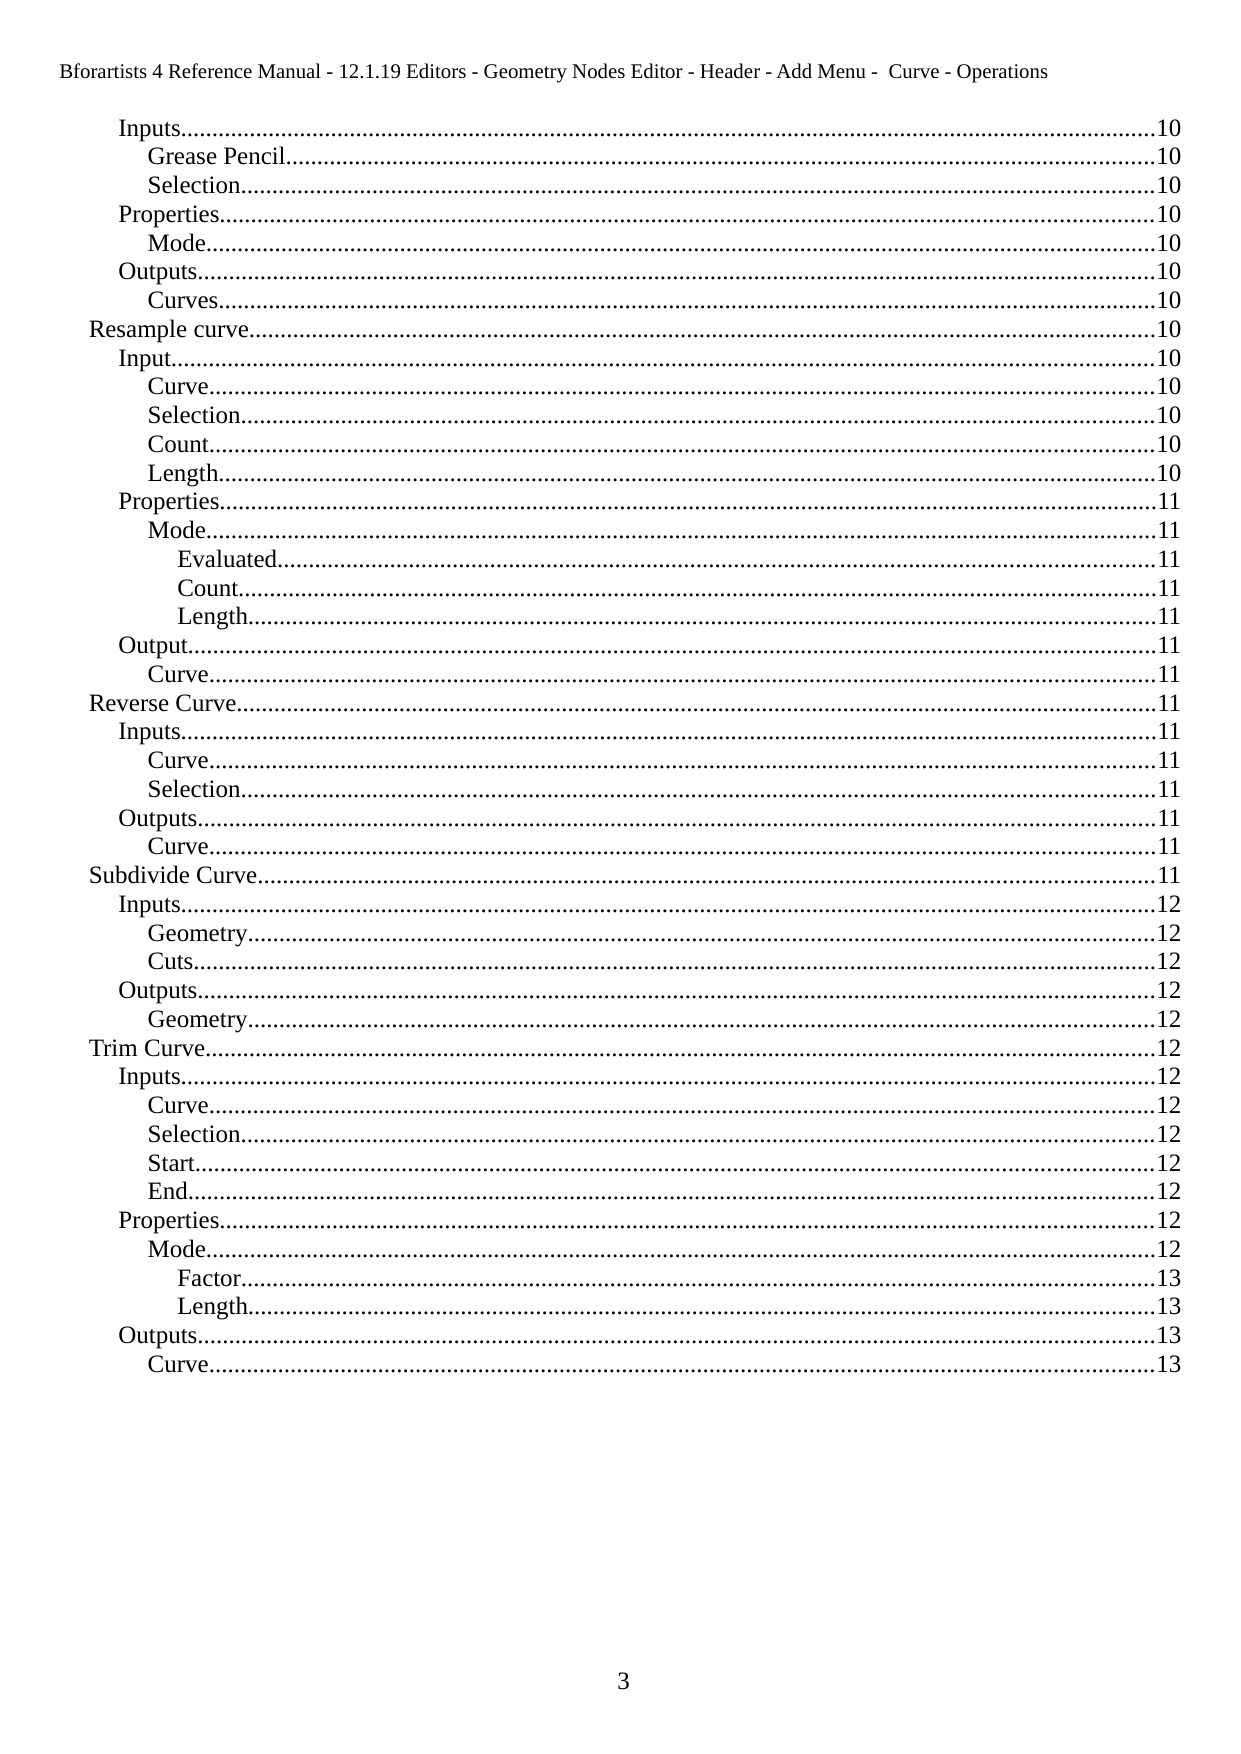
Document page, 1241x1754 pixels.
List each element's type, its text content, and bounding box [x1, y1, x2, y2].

text Curve 13 [147, 1349, 1181, 1378]
text Length 10 [147, 458, 1181, 486]
text Grease Pencil 10 [147, 141, 1181, 170]
text Inputs 12 [118, 1061, 1181, 1090]
text Curve 11 [147, 659, 1181, 688]
text Inputs 11 [118, 716, 1181, 745]
text Input 10 [118, 343, 1181, 371]
text Curve 12 [147, 1090, 1181, 1119]
text End 12 [147, 1176, 1181, 1205]
text Selection 10 [147, 170, 1181, 199]
text Length 13 [177, 1291, 1181, 1320]
text Outputs 13 [118, 1320, 1181, 1349]
text Count 11 [177, 573, 1181, 601]
text Resample curve 10 [88, 314, 1181, 343]
text Subdivide Curve 11 [88, 860, 1181, 889]
text Inputs 10 [118, 113, 1181, 141]
text Inputs 12 [118, 889, 1181, 918]
text Outputs 11 [118, 803, 1181, 831]
text Output 11 [118, 630, 1181, 659]
text Selection 11 [147, 774, 1181, 803]
text Factor 13 [177, 1263, 1181, 1291]
text Mode 12 [147, 1234, 1181, 1263]
text Curve 11 [147, 745, 1181, 774]
text Mode 11 [147, 515, 1181, 544]
text Geometry 12 [147, 1004, 1181, 1033]
text Cuts 12 [147, 946, 1181, 975]
text Reverse Curve 11 [88, 688, 1181, 716]
text Length 11 [177, 601, 1181, 630]
text Trim Curve 12 [88, 1033, 1181, 1061]
text Start 12 [147, 1148, 1181, 1176]
text Outputs 12 [118, 975, 1181, 1004]
text Count 10 [147, 429, 1181, 458]
text Properties 12 [118, 1205, 1181, 1234]
text Selection 10 [147, 400, 1181, 429]
text Curve 11 [147, 831, 1181, 860]
text Properties 10 [118, 199, 1181, 228]
text Outputs 10 [118, 256, 1181, 285]
text Curve 10 [147, 371, 1181, 400]
text Mode 10 [147, 228, 1181, 256]
text Curves 10 [147, 285, 1181, 314]
text Geometry 12 [147, 918, 1181, 946]
text Selection 12 [147, 1119, 1181, 1148]
text Properties 11 [118, 486, 1181, 515]
text Evaluated 11 [177, 544, 1181, 573]
